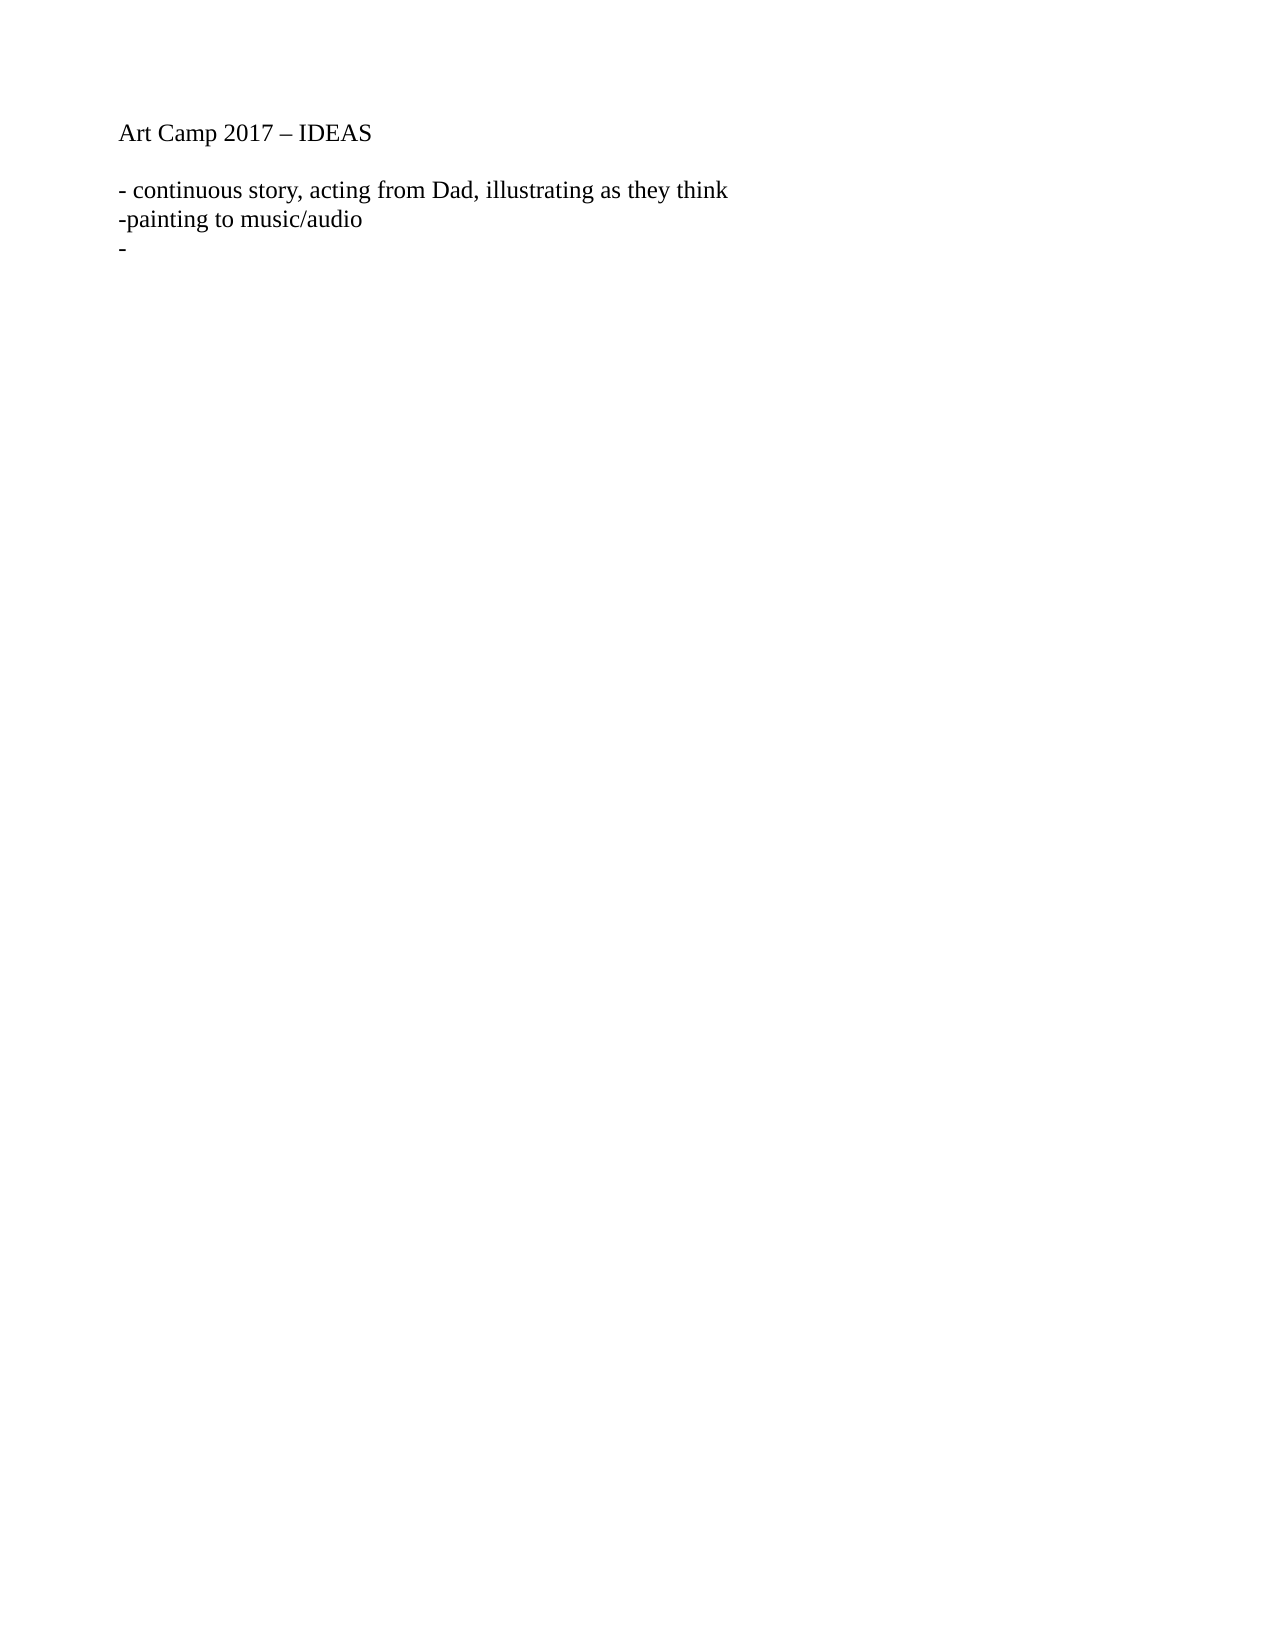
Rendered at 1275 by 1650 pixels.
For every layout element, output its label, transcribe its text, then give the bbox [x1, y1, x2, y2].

text - [118, 233, 1157, 262]
text Art Camp 2017 – IDEAS [118, 118, 1157, 147]
text - continuous story, acting from Dad, illustrating as they think [118, 176, 1157, 204]
text -painting to music/audio [118, 204, 1157, 233]
